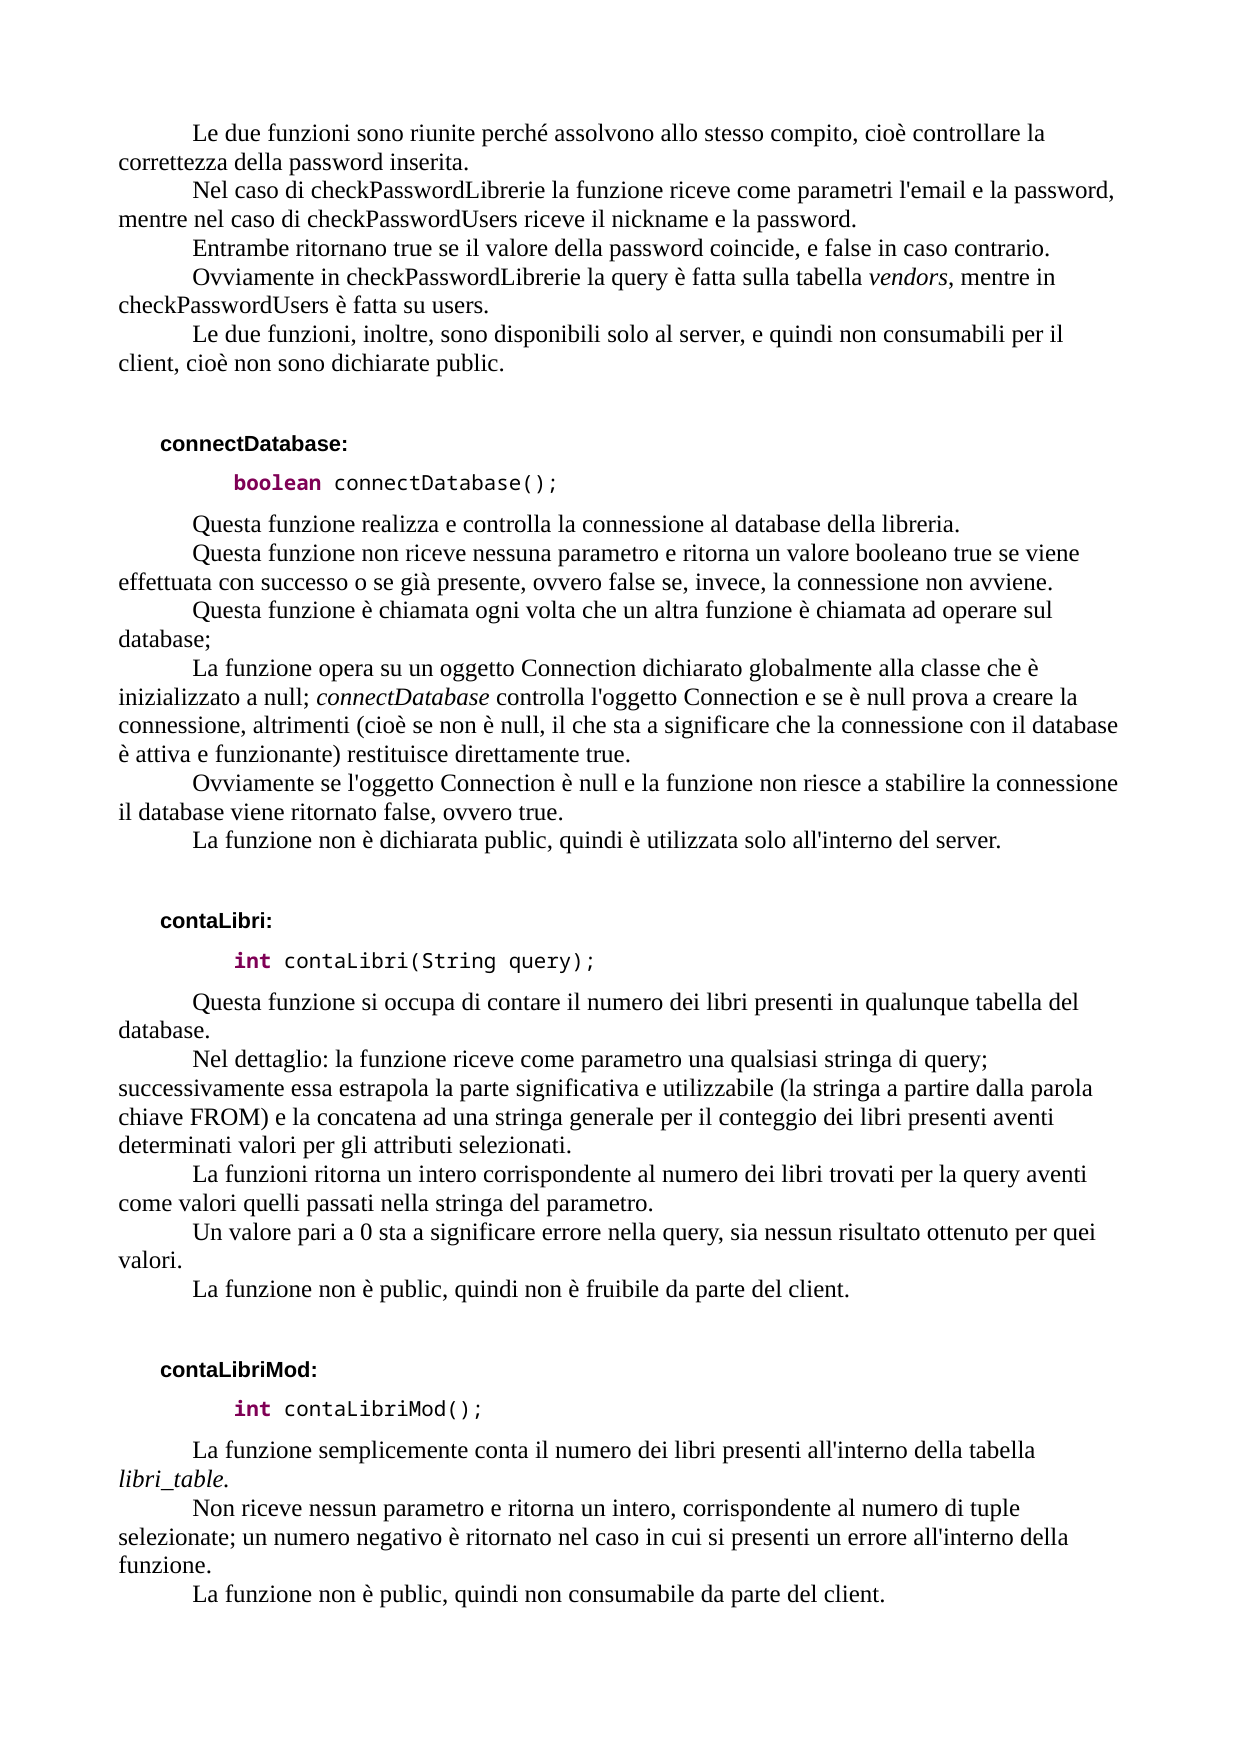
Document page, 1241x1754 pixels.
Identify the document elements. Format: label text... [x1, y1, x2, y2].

text La funzioni ritorna un intero corrispondente al numero dei libri trovati per la query aventi come valori quelli passati nella stringa del parametro. [118, 1159, 1122, 1217]
text Questa funzione è chiamata ogni volta che un altra funzione è chiamata ad operare sul database; [118, 596, 1122, 653]
text Le due funzioni sono riunite perché assolvono allo stesso compito, cioè controllare la correttezza della password inserita. [118, 118, 1122, 176]
text La funzione semplicemente conta il numero dei libri presenti all'interno della tabella libri_table. [118, 1435, 1122, 1493]
text int contaLibriMod(); [233, 1394, 1122, 1423]
text Entrambe ritornano true se il valore della password coincide, e false in caso contrario. [118, 233, 1122, 262]
text Questa funzione realizza e controlla la connessione al database della libreria. [118, 509, 1122, 538]
text int contaLibri(String query); [233, 946, 1122, 974]
subtitle contaLibriMod: [160, 1357, 1122, 1382]
text Questa funzione si occupa di contare il numero dei libri presenti in qualunque tabella del database. [118, 987, 1122, 1044]
subtitle connectDatabase: [160, 431, 1122, 456]
text La funzione non è public, quindi non consumabile da parte del client. [118, 1579, 1122, 1608]
text Un valore pari a 0 sta a significare errore nella query, sia nessun risultato ottenuto per quei valori. [118, 1217, 1122, 1274]
text La funzione opera su un oggetto Connection dichiarato globalmente alla classe che è inizializzato a null; connectDatabase controlla l'oggetto Connection e se è null prova a creare la connessione, altrimenti (cioè se non è null, il che sta a significare che la connessione con il database è attiva e funzionante) restituisce direttamente true. [118, 653, 1122, 768]
text Ovviamente in checkPasswordLibrerie la query è fatta sulla tabella vendors, mentre in checkPasswordUsers è fatta su users. [118, 262, 1122, 319]
text La funzione non è dichiarata public, quindi è utilizzata solo all'interno del server. [118, 826, 1122, 854]
text Nel caso di checkPasswordLibrerie la funzione riceve come parametri l'email e la password, mentre nel caso di checkPasswordUsers riceve il nickname e la password. [118, 176, 1122, 233]
text Non riceve nessun parametro e ritorna un intero, corrispondente al numero di tuple selezionate; un numero negativo è ritornato nel caso in cui si presenti un errore all'interno della funzione. [118, 1493, 1122, 1579]
text boolean connectDatabase(); [233, 468, 1122, 497]
text Le due funzioni, inoltre, sono disponibili solo al server, e quindi non consumabili per il client, cioè non sono dichiarate public. [118, 319, 1122, 377]
text Questa funzione non riceve nessuna parametro e ritorna un valore booleano true se viene effettuata con successo o se già presente, ovvero false se, invece, la connessione non avviene. [118, 538, 1122, 596]
subtitle contaLibri: [160, 908, 1122, 933]
text Nel dettaglio: la funzione riceve come parametro una qualsiasi stringa di query; successivamente essa estrapola la parte significativa e utilizzabile (la stringa a partire dalla parola chiave FROM) e la concatena ad una stringa generale per il conteggio dei libri presenti aventi determinati valori per gli attributi selezionati. [118, 1044, 1122, 1159]
text Ovviamente se l'oggetto Connection è null e la funzione non riesce a stabilire la connessione il database viene ritornato false, ovvero true. [118, 768, 1122, 826]
text La funzione non è public, quindi non è fruibile da parte del client. [118, 1274, 1122, 1303]
